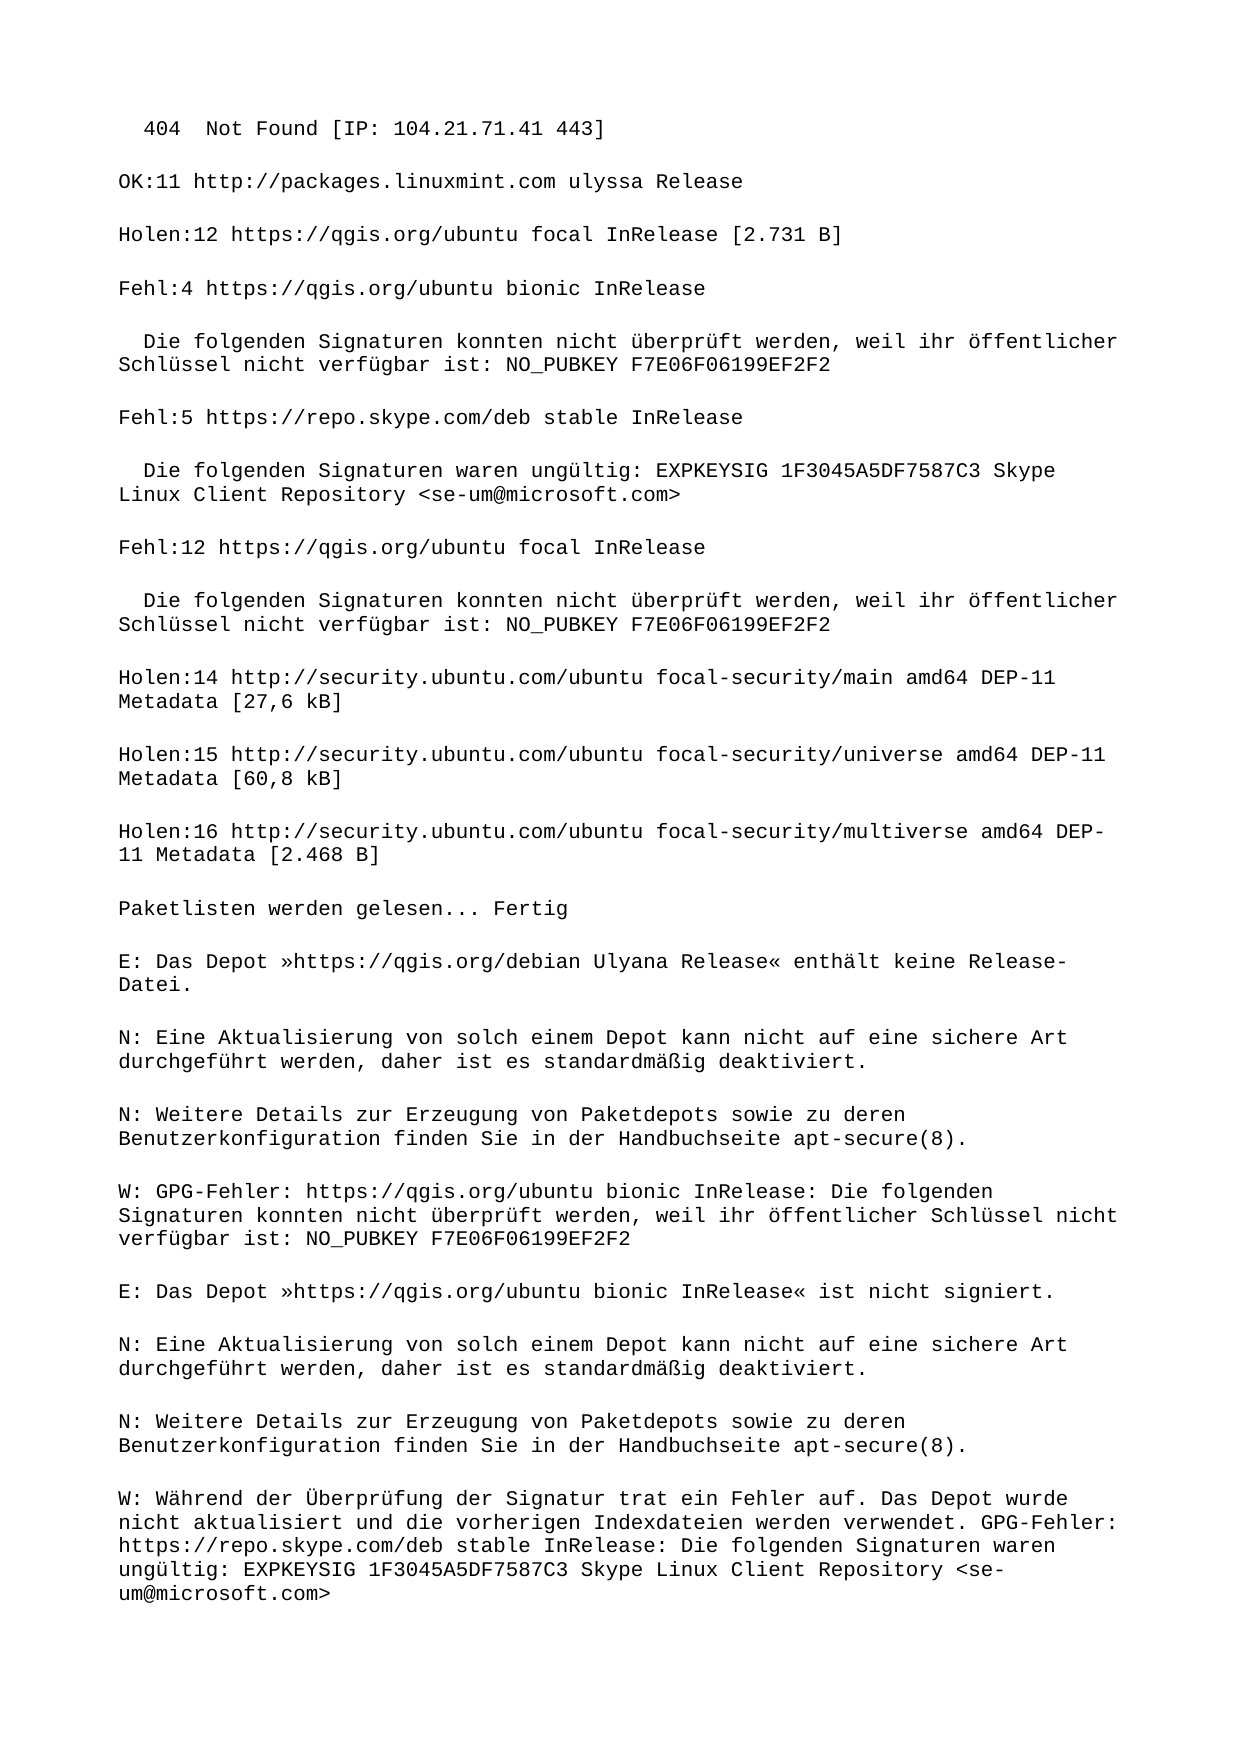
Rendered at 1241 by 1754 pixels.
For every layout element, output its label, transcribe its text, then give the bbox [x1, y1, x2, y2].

text E: Das Depot »https://qgis.org/debian Ulyana Release« enthält keine Release-Datei. [118, 951, 1122, 998]
text N: Weitere Details zur Erzeugung von Paketdepots sowie zu deren Benutzerkonfiguration finden Sie in der Handbuchseite apt-secure(8). [118, 1411, 1122, 1458]
text Paketlisten werden gelesen... Fertig [118, 897, 1122, 921]
text N: Eine Aktualisierung von solch einem Depot kann nicht auf eine sichere Art durchgeführt werden, daher ist es standardmäßig deaktiviert. [118, 1027, 1122, 1075]
text Die folgenden Signaturen waren ungültig: EXPKEYSIG 1F3045A5DF7587C3 Skype Linux Client Repository <se-um@microsoft.com> [118, 461, 1122, 508]
text OK:11 http://packages.linuxmint.com ulyssa Release [118, 171, 1122, 195]
text W: GPG-Fehler: https://qgis.org/ubuntu bionic InRelease: Die folgenden Signaturen konnten nicht überprüft werden, weil ihr öffentlicher Schlüssel nicht verfügbar ist: NO_PUBKEY F7E06F06199EF2F2 [118, 1181, 1122, 1252]
text Holen:15 http://security.ubuntu.com/ubuntu focal-security/universe amd64 DEP-11 Metadata [60,8 kB] [118, 744, 1122, 791]
text Holen:16 http://security.ubuntu.com/ubuntu focal-security/multiverse amd64 DEP-11 Metadata [2.468 B] [118, 821, 1122, 868]
text Holen:14 http://security.ubuntu.com/ubuntu focal-security/main amd64 DEP-11 Metadata [27,6 kB] [118, 667, 1122, 714]
text Fehl:4 https://qgis.org/ubuntu bionic InRelease [118, 277, 1122, 301]
text Fehl:12 https://qgis.org/ubuntu focal InRelease [118, 537, 1122, 561]
text N: Weitere Details zur Erzeugung von Paketdepots sowie zu deren Benutzerkonfiguration finden Sie in der Handbuchseite apt-secure(8). [118, 1104, 1122, 1151]
text Fehl:5 https://repo.skype.com/deb stable InRelease [118, 407, 1122, 431]
text Die folgenden Signaturen konnten nicht überprüft werden, weil ihr öffentlicher Schlüssel nicht verfügbar ist: NO_PUBKEY F7E06F06199EF2F2 [118, 590, 1122, 638]
text Holen:12 https://qgis.org/ubuntu focal InRelease [2.731 B] [118, 224, 1122, 248]
text W: Während der Überprüfung der Signatur trat ein Fehler auf. Das Depot wurde nicht aktualisiert und die vorherigen Indexdateien werden verwendet. GPG-Fehler: https://repo.skype.com/deb stable InRelease: Die folgenden Signaturen waren ungültig: EXPKEYSIG 1F3045A5DF7587C3 Skype Linux Client Repository <se-um@microsoft.com> [118, 1488, 1122, 1606]
text E: Das Depot »https://qgis.org/ubuntu bionic InRelease« ist nicht signiert. [118, 1281, 1122, 1305]
text N: Eine Aktualisierung von solch einem Depot kann nicht auf eine sichere Art durchgeführt werden, daher ist es standardmäßig deaktiviert. [118, 1334, 1122, 1382]
text 404 Not Found [IP: 104.21.71.41 443] [118, 118, 1122, 142]
text Die folgenden Signaturen konnten nicht überprüft werden, weil ihr öffentlicher Schlüssel nicht verfügbar ist: NO_PUBKEY F7E06F06199EF2F2 [118, 331, 1122, 378]
